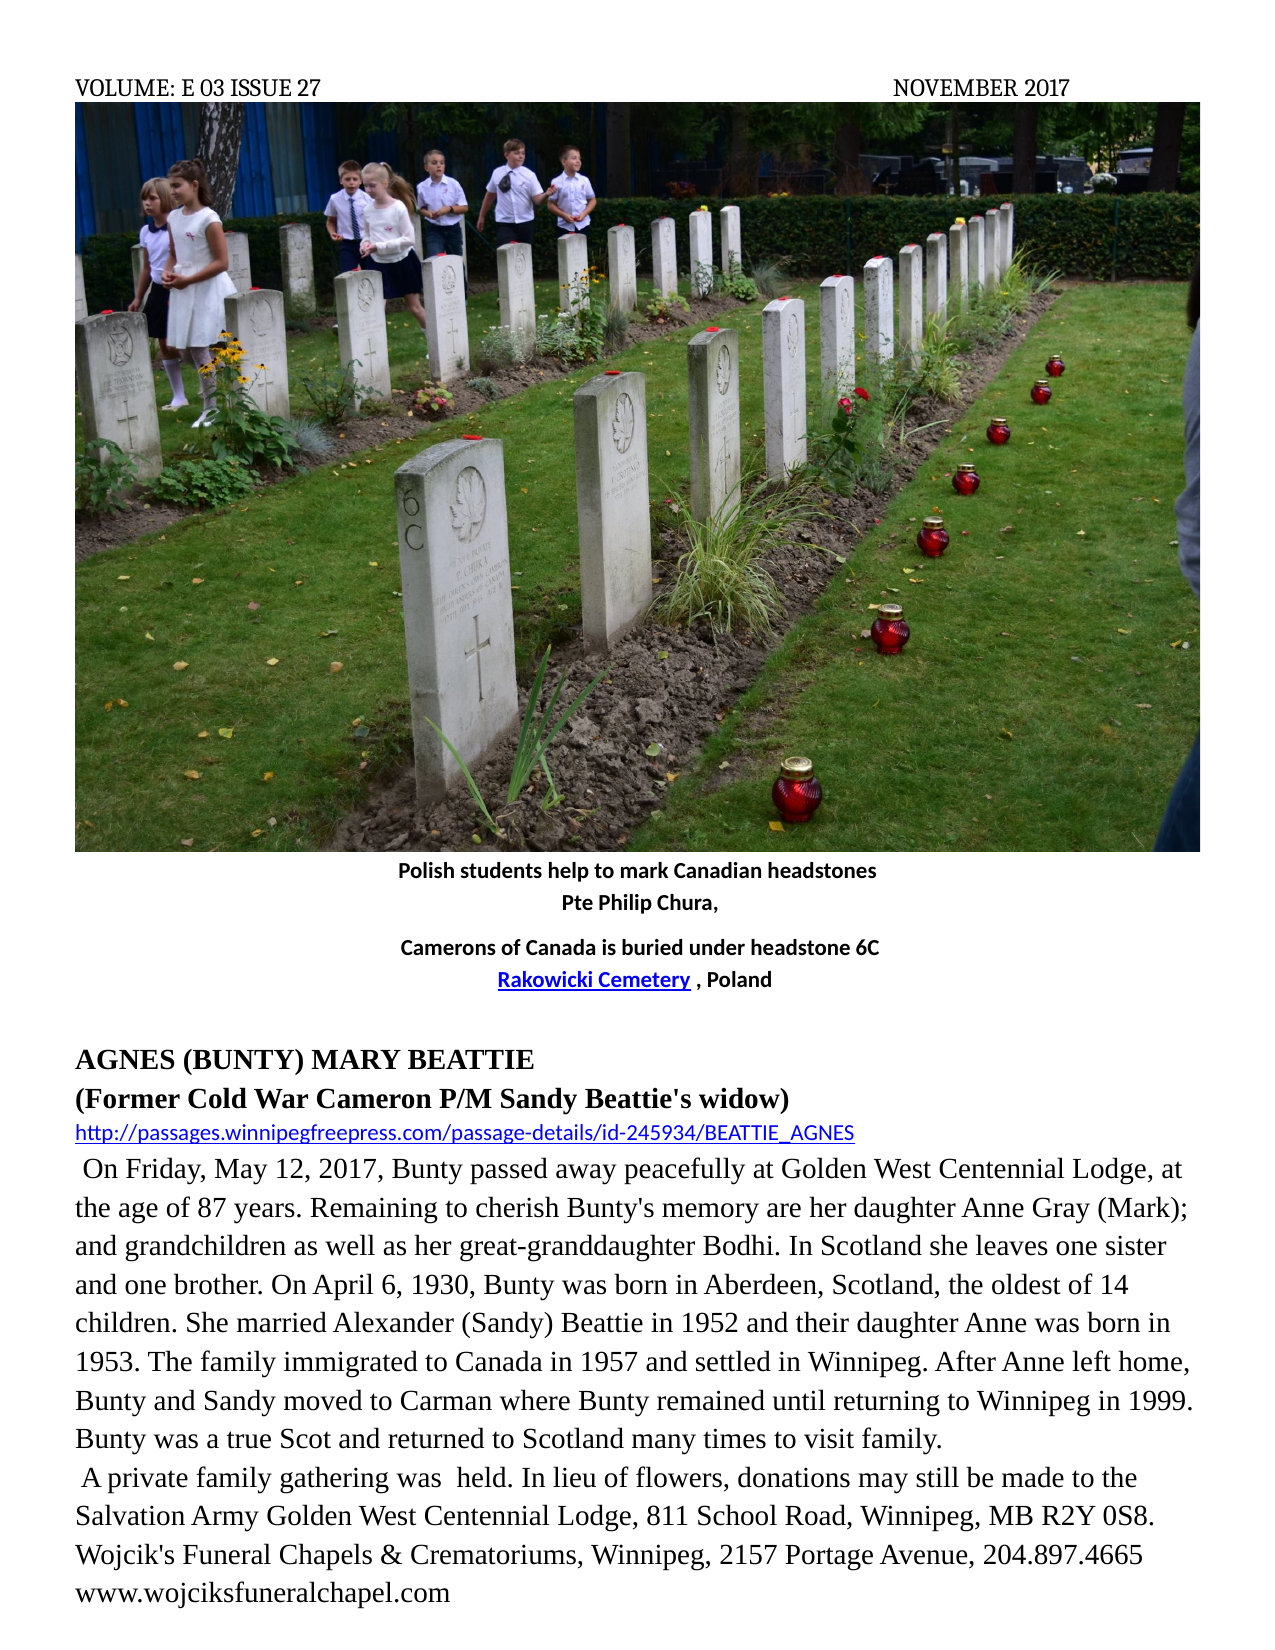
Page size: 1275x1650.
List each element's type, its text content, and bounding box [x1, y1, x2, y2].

picture [75, 102, 1200, 852]
text Camerons of Canada is buried under headstone 6C Rakowicki Cemetery , Poland [75, 933, 1200, 1026]
text AGNES (BUNTY) MARY BEATTIE (Former Cold War Cameron P/M Sandy Beattie's widow) http://passages.winnipegfreepress.com/passage-details/id-245934/BEATTIE_AGNES On Friday, May 12, 2017, Bunty passed away peacefully at Golden West Centennial Lodge, at the age of 87 years. Remaining to cherish Bunty's memory are her daughter Anne Gray (Mark); and grandchildren as well as her great-granddaughter Bodhi. In Scotland she leaves one sister and one brother. On April 6, 1930, Bunty was born in Aberdeen, Scotland, the oldest of 14 children. She married Alexander (Sandy) Beattie in 1952 and their daughter Anne was born in 1953. The family immigrated to Canada in 1957 and settled in Winnipeg. After Anne left home, Bunty and Sandy moved to Carman where Bunty remained until returning to Winnipeg in 1999. Bunty was a true Scot and returned to Scotland many times to visit family. A private family gathering was held. In lieu of flowers, donations may still be made to the Salvation Army Golden West Centennial Lodge, 811 School Road, Winnipeg, MB R2Y 0S8. Wojcik's Funeral Chapels & Crematoriums, Winnipeg, 2157 Portage Avenue, 204.897.4665 www.wojciksfuneralchapel.com [75, 1042, 1200, 1609]
text Polish students help to mark Canadian headstones Pte Philip Chura, [75, 852, 1200, 916]
